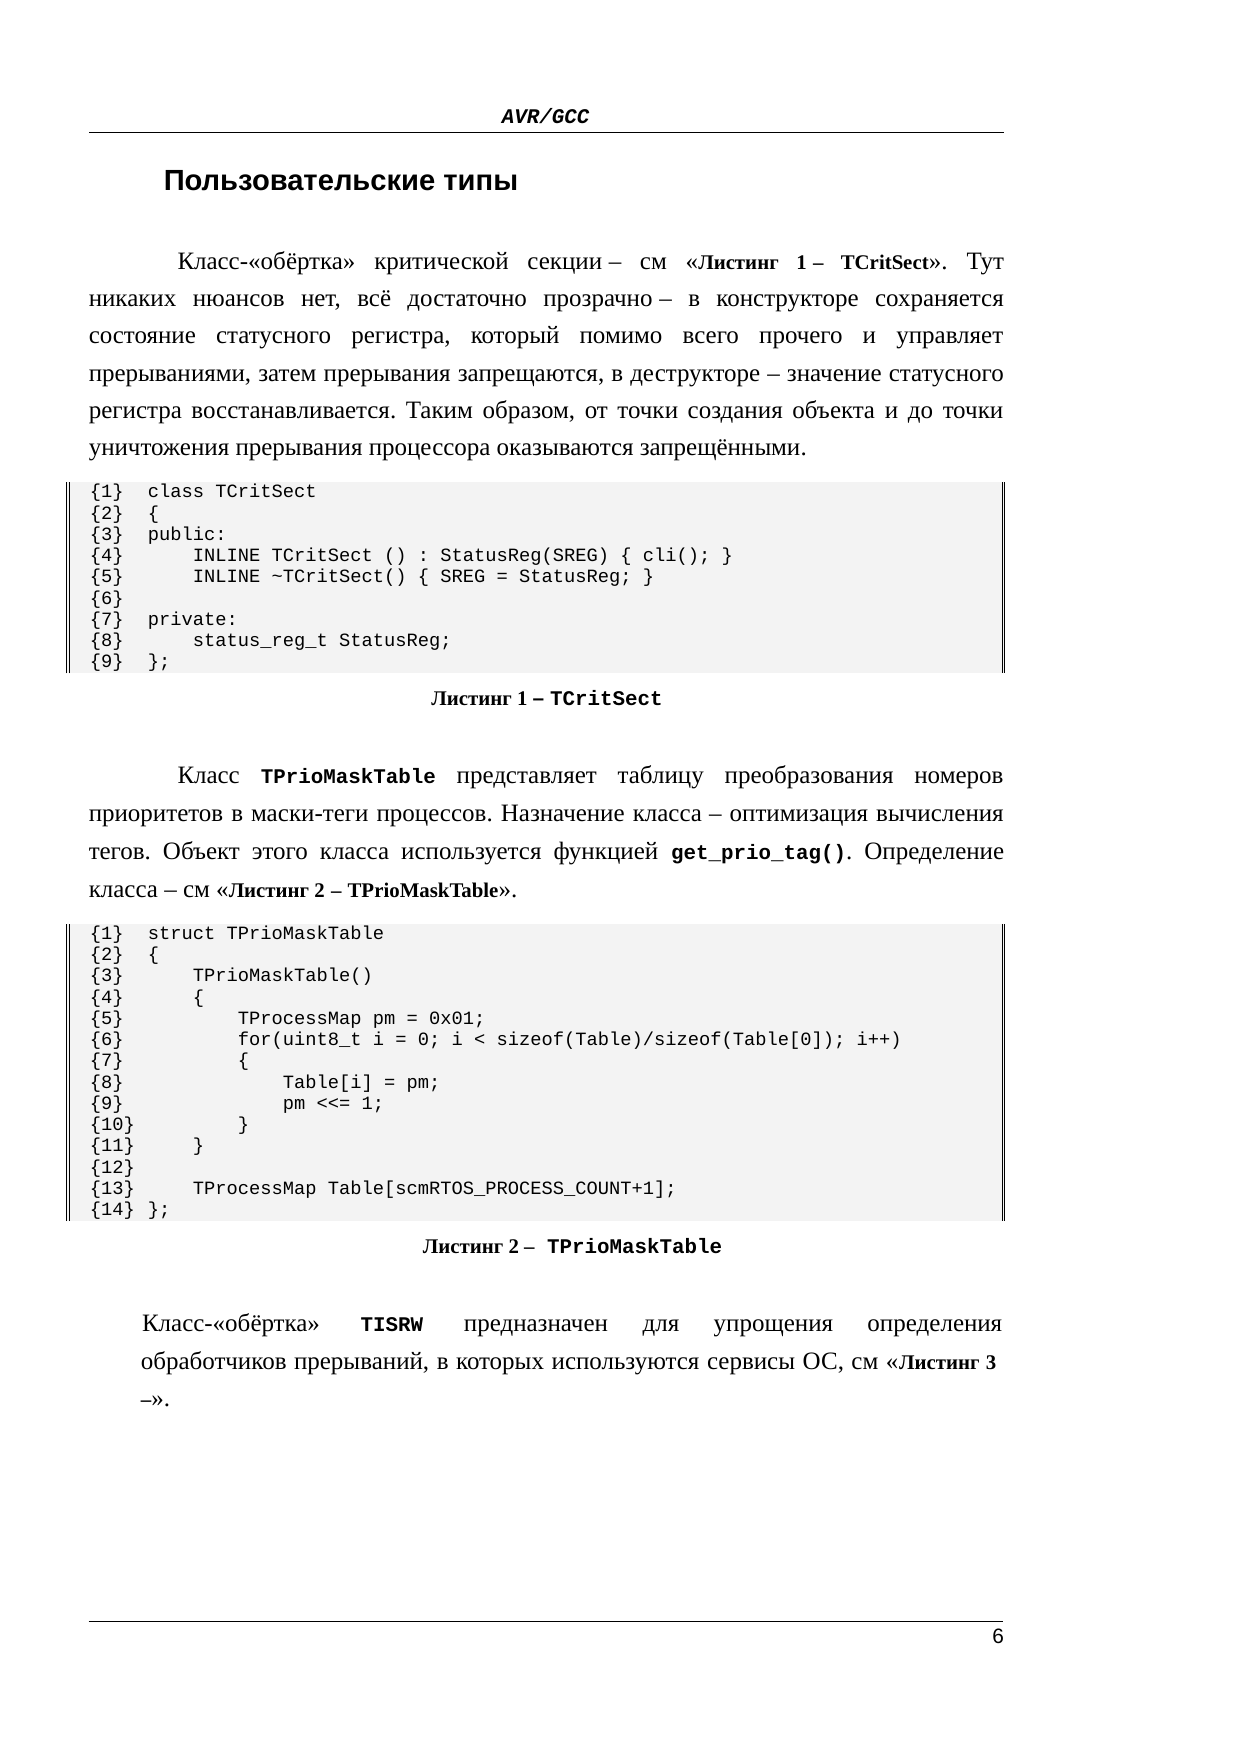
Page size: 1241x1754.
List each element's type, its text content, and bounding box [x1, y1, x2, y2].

list public: [70, 525, 1002, 546]
list TProcessMap pm = 0x01; [70, 1009, 1002, 1030]
text Класс-«обёртка» критической секции – см «Листинг 1 – TCritSect». Тут никаких нюансов нет, всё достаточно прозрачно – в конструкторе сохраняется состояние статусного регистра, который помимо всего прочего и управляет прерываниями, затем прерывания запрещаются, в деструкторе – значение статусного регистра восстанавливается. Таким образом, от точки создания объекта и до точки уничтожения прерывания процессора оказываются запрещёнными. [88, 246, 1004, 461]
list for(uint8_t i = 0; i < sizeof(Table)/sizeof(Table[0]); i++) [70, 1030, 1002, 1051]
text Класс TPrioMaskTable представляет таблицу преобразования номеров приоритетов в маски-теги процессов. Назначение класса – оптимизация вычисления тегов. Объект этого класса используется функцией get_prio_tag(). Определение класса – см «Листинг 2 – TPrioMaskTable». [88, 760, 1004, 903]
list }; [70, 1200, 1002, 1221]
list { [70, 987, 1002, 1009]
list Table[i] = pm; [70, 1072, 1002, 1094]
list { [70, 945, 1002, 966]
list { [70, 503, 1002, 525]
list status_reg_t StatusReg; [70, 631, 1002, 652]
list struct TPrioMaskTable [70, 924, 1002, 945]
list INLINE ~TCritSect() { SREG = StatusReg; } [70, 567, 1002, 588]
list }; [70, 652, 1002, 673]
subtitle Пользовательские типы [163, 162, 886, 196]
text Класс-«обёртка» TISRW предназначен для упрощения определения обработчиков прерываний, в которых используются сервисы ОС, см «Листинг 3 – TISRW». [141, 1308, 1002, 1412]
list { [70, 1051, 1002, 1072]
list TProcessMap Table[scmRTOS_PROCESS_COUNT+1]; [70, 1179, 1002, 1200]
list INLINE TCritSect () : StatusReg(SREG) { cli(); } [70, 546, 1002, 567]
list } [70, 1136, 1002, 1157]
list TPrioMaskTable() [70, 966, 1002, 987]
list private: [70, 610, 1002, 631]
list } [70, 1115, 1002, 1136]
text Листинг 2 – TPrioMaskTable [141, 1233, 1002, 1259]
list pm <<= 1; [70, 1094, 1002, 1115]
text Листинг 1 – TCritSect [89, 686, 1004, 712]
list class TCritSect [70, 482, 1002, 503]
